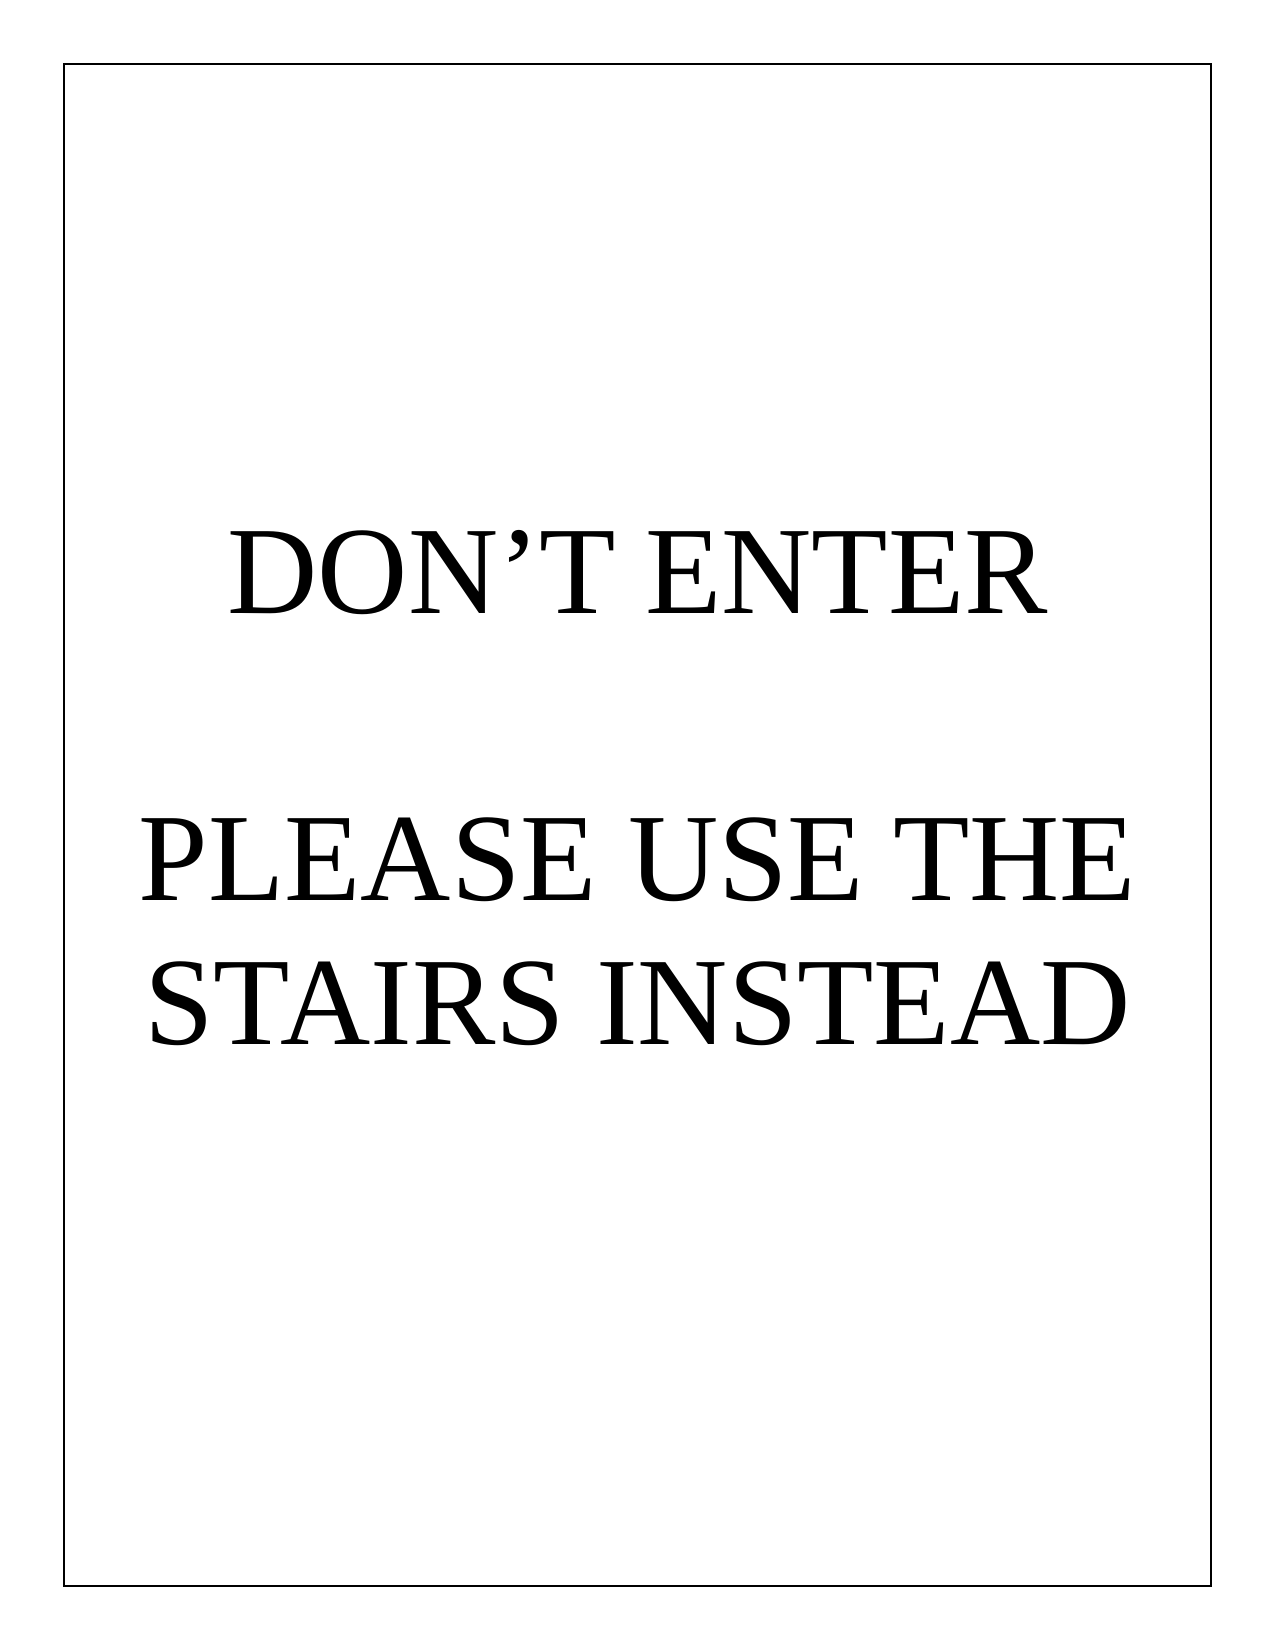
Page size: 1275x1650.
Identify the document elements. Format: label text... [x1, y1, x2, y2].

text DON’T ENTER [65, 496, 1210, 640]
text PLEASE USE THE STAIRS INSTEAD [65, 784, 1210, 1071]
